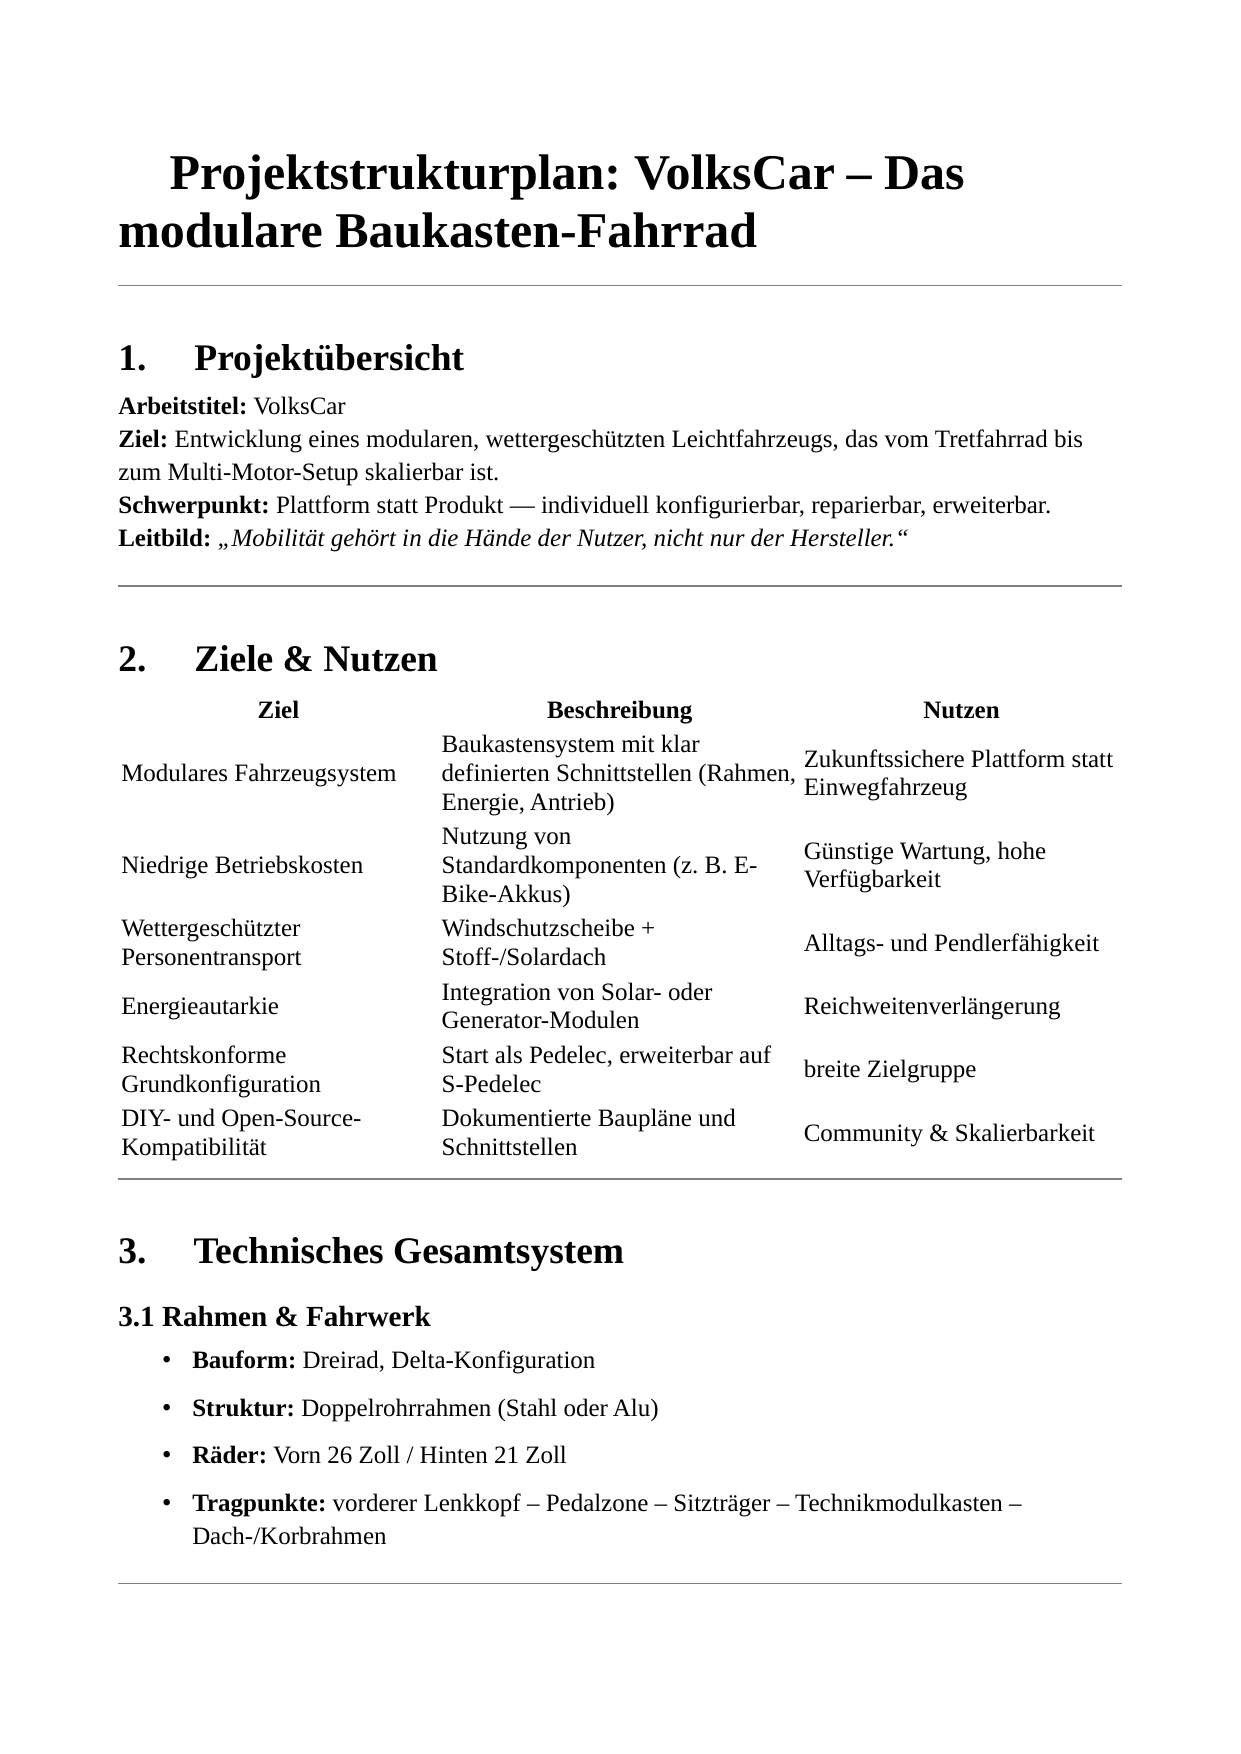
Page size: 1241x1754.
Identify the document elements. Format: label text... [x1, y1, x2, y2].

table_cell Reichweitenverlängerung [801, 974, 1122, 1037]
table_cell DIY- und Open-Source-Kompatibilität [118, 1101, 438, 1164]
table_cell Integration von Solar- oder Generator-Modulen [439, 974, 801, 1037]
table_cell Günstige Wartung, hohe Verfügbarkeit [801, 819, 1122, 911]
subtitle 1. 📌 Projektübersicht [118, 336, 1122, 379]
table_header Nutzen [801, 692, 1122, 726]
list Räder: Vorn 26 Zoll / Hinten 21 Zoll [162, 1440, 1122, 1469]
table_cell Niedrige Betriebskosten [118, 819, 438, 911]
table_cell Zukunftssichere Plattform statt Einwegfahrzeug [801, 726, 1122, 818]
text Arbeitstitel: VolksCar Ziel: Entwicklung eines modularen, wettergeschützten Leichtfahrzeugs, das vom Tretfahrrad bis zum Multi-Motor-Setup skalierbar ist. Schwerpunkt: Plattform statt Produkt — individuell konfigurierbar, reparierbar, erweiterbar. Leitbild: „Mobilität gehört in die Hände der Nutzer, nicht nur der Hersteller.“ [118, 391, 1122, 552]
list Struktur: Doppelrohrrahmen (Stahl oder Alu) [162, 1393, 1122, 1422]
table_cell Baukastensystem mit klar definierten Schnittstellen (Rahmen, Energie, Antrieb) [439, 726, 801, 818]
table_cell Nutzung von Standardkomponenten (z. B. E-Bike-Akkus) [439, 819, 801, 911]
table_cell Dokumentierte Baupläne und Schnittstellen [439, 1101, 801, 1164]
table_cell Community & Skalierbarkeit [801, 1101, 1122, 1164]
subtitle 3.1 Rahmen & Fahrwerk [118, 1299, 1122, 1333]
table_cell Start als Pedelec, erweiterbar auf S-Pedelec [439, 1037, 801, 1101]
table_header Beschreibung [439, 692, 801, 726]
list Tragpunkte: vorderer Lenkkopf – Pedalzone – Sitzträger – Technikmodulkasten – Dach-/Korbrahmen [162, 1488, 1122, 1550]
table_cell Energieautarkie [118, 974, 438, 1037]
table_cell Windschutzscheibe + Stoff-/Solardach [439, 911, 801, 974]
table_cell Rechtskonforme Grundkonfiguration [118, 1037, 438, 1101]
list Bauform: Dreirad, Delta-Konfiguration [162, 1345, 1122, 1374]
subtitle 🚀 Projektstrukturplan: VolksCar – Das modulare Baukasten-Fahrrad [118, 143, 1122, 258]
table_header Ziel [118, 692, 438, 726]
table_cell Modulares Fahrzeugsystem [118, 726, 438, 818]
table_cell Alltags- und Pendlerfähigkeit [801, 911, 1122, 974]
table_cell breite Zielgruppe [801, 1037, 1122, 1101]
subtitle 3. 📐 Technisches Gesamtsystem [118, 1229, 1122, 1272]
subtitle 2. 🎯 Ziele & Nutzen [118, 636, 1122, 679]
table_cell Wettergeschützter Personentransport [118, 911, 438, 974]
